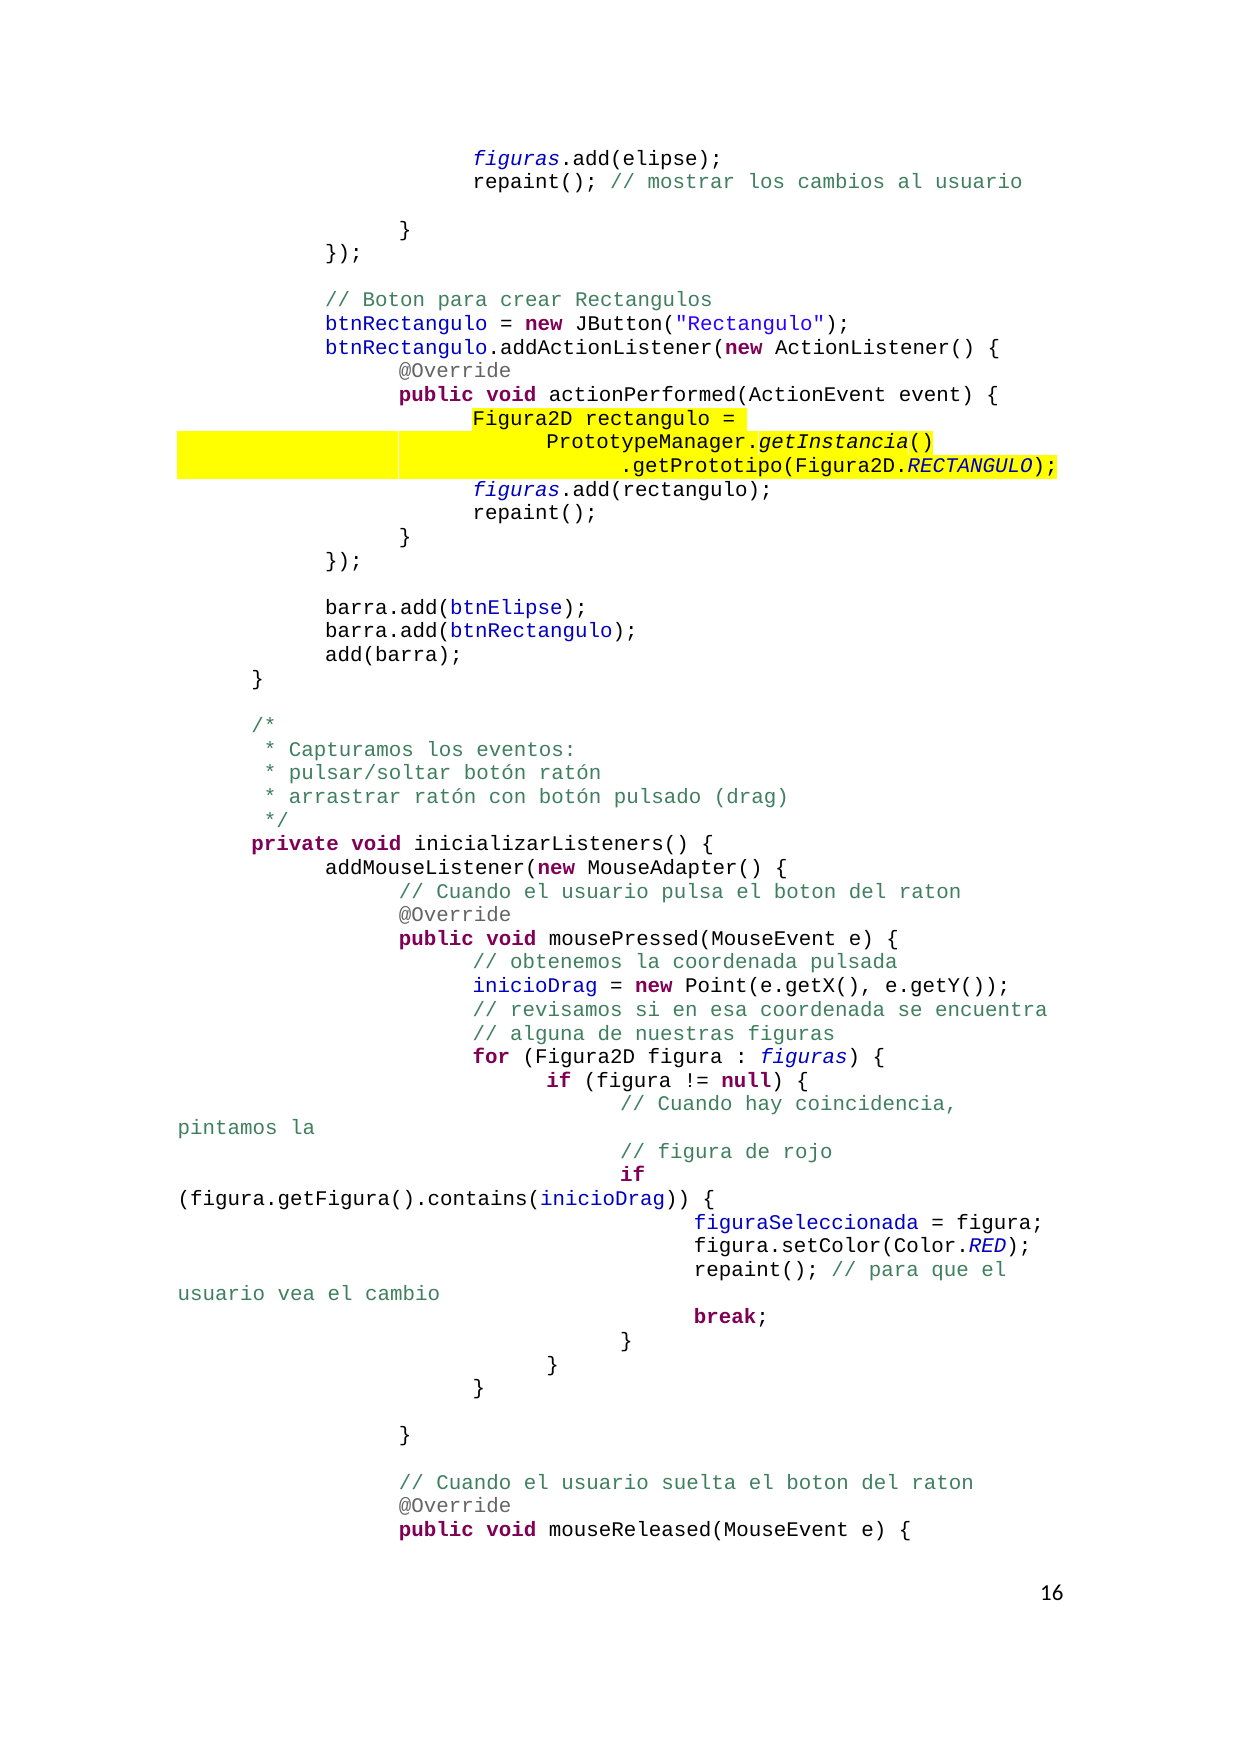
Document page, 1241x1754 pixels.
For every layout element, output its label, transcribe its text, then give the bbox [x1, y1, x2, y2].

text repaint(); // para que el usuario vea el cambio [177, 1259, 1063, 1306]
text inicioDrag = new Point(e.getX(), e.getY()); [177, 975, 1063, 999]
text }); [177, 549, 1063, 573]
text // figura de rojo [177, 1141, 1063, 1164]
text if (figura.getFigura().contains(inicioDrag)) { [177, 1164, 1063, 1212]
text // obtenemos la coordenada pulsada [177, 952, 1063, 975]
text public void mousePressed(MouseEvent e) { [177, 928, 1063, 952]
text } [177, 668, 1063, 691]
text * arrastrar ratón con botón pulsado (drag) [177, 786, 1063, 810]
text if (figura != null) { [177, 1070, 1063, 1093]
text // Cuando el usuario pulsa el boton del raton [177, 881, 1063, 904]
text @Override [177, 360, 1063, 384]
text barra.add(btnElipse); [177, 597, 1063, 621]
text figuras.add(elipse); [177, 148, 1063, 171]
text figuraSeleccionada = figura; [177, 1212, 1063, 1235]
text } [177, 1330, 1063, 1353]
text // Cuando el usuario suelta el boton del raton [177, 1472, 1063, 1495]
text // revisamos si en esa coordenada se encuentra [177, 999, 1063, 1022]
text } [177, 1353, 1063, 1377]
text addMouseListener(new MouseAdapter() { [177, 857, 1063, 881]
text // Boton para crear Rectangulos [177, 289, 1063, 313]
text */ [177, 810, 1063, 833]
text figuras.add(rectangulo); [177, 479, 1063, 502]
text /* [177, 715, 1063, 739]
text * pulsar/soltar botón ratón [177, 762, 1063, 786]
text // alguna de nuestras figuras [177, 1022, 1063, 1046]
text } [177, 218, 1063, 242]
text btnRectangulo = new JButton("Rectangulo"); [177, 313, 1063, 337]
text } [177, 1377, 1063, 1424]
text add(barra); [177, 644, 1063, 668]
text private void inicializarListeners() { [177, 833, 1063, 857]
text repaint(); // mostrar los cambios al usuario [177, 171, 1063, 218]
text } [177, 526, 1063, 549]
text public void mouseReleased(MouseEvent e) { [177, 1519, 1063, 1543]
text .getPrototipo(Figura2D.RECTANGULO); [177, 455, 1063, 479]
text barra.add(btnRectangulo); [177, 621, 1063, 644]
text @Override [177, 904, 1063, 928]
text btnRectangulo.addActionListener(new ActionListener() { [177, 337, 1063, 360]
text // Cuando hay coincidencia, pintamos la [177, 1093, 1063, 1141]
text @Override [177, 1495, 1063, 1519]
text } [177, 1424, 1063, 1448]
text PrototypeManager.getInstancia() [177, 431, 1063, 455]
text repaint(); [177, 502, 1063, 526]
text figura.setColor(Color.RED); [177, 1235, 1063, 1259]
text Figura2D rectangulo = [177, 408, 1063, 431]
text }); [177, 242, 1063, 266]
text * Capturamos los eventos: [177, 739, 1063, 762]
text public void actionPerformed(ActionEvent event) { [177, 384, 1063, 408]
text break; [177, 1306, 1063, 1330]
text for (Figura2D figura : figuras) { [177, 1046, 1063, 1070]
